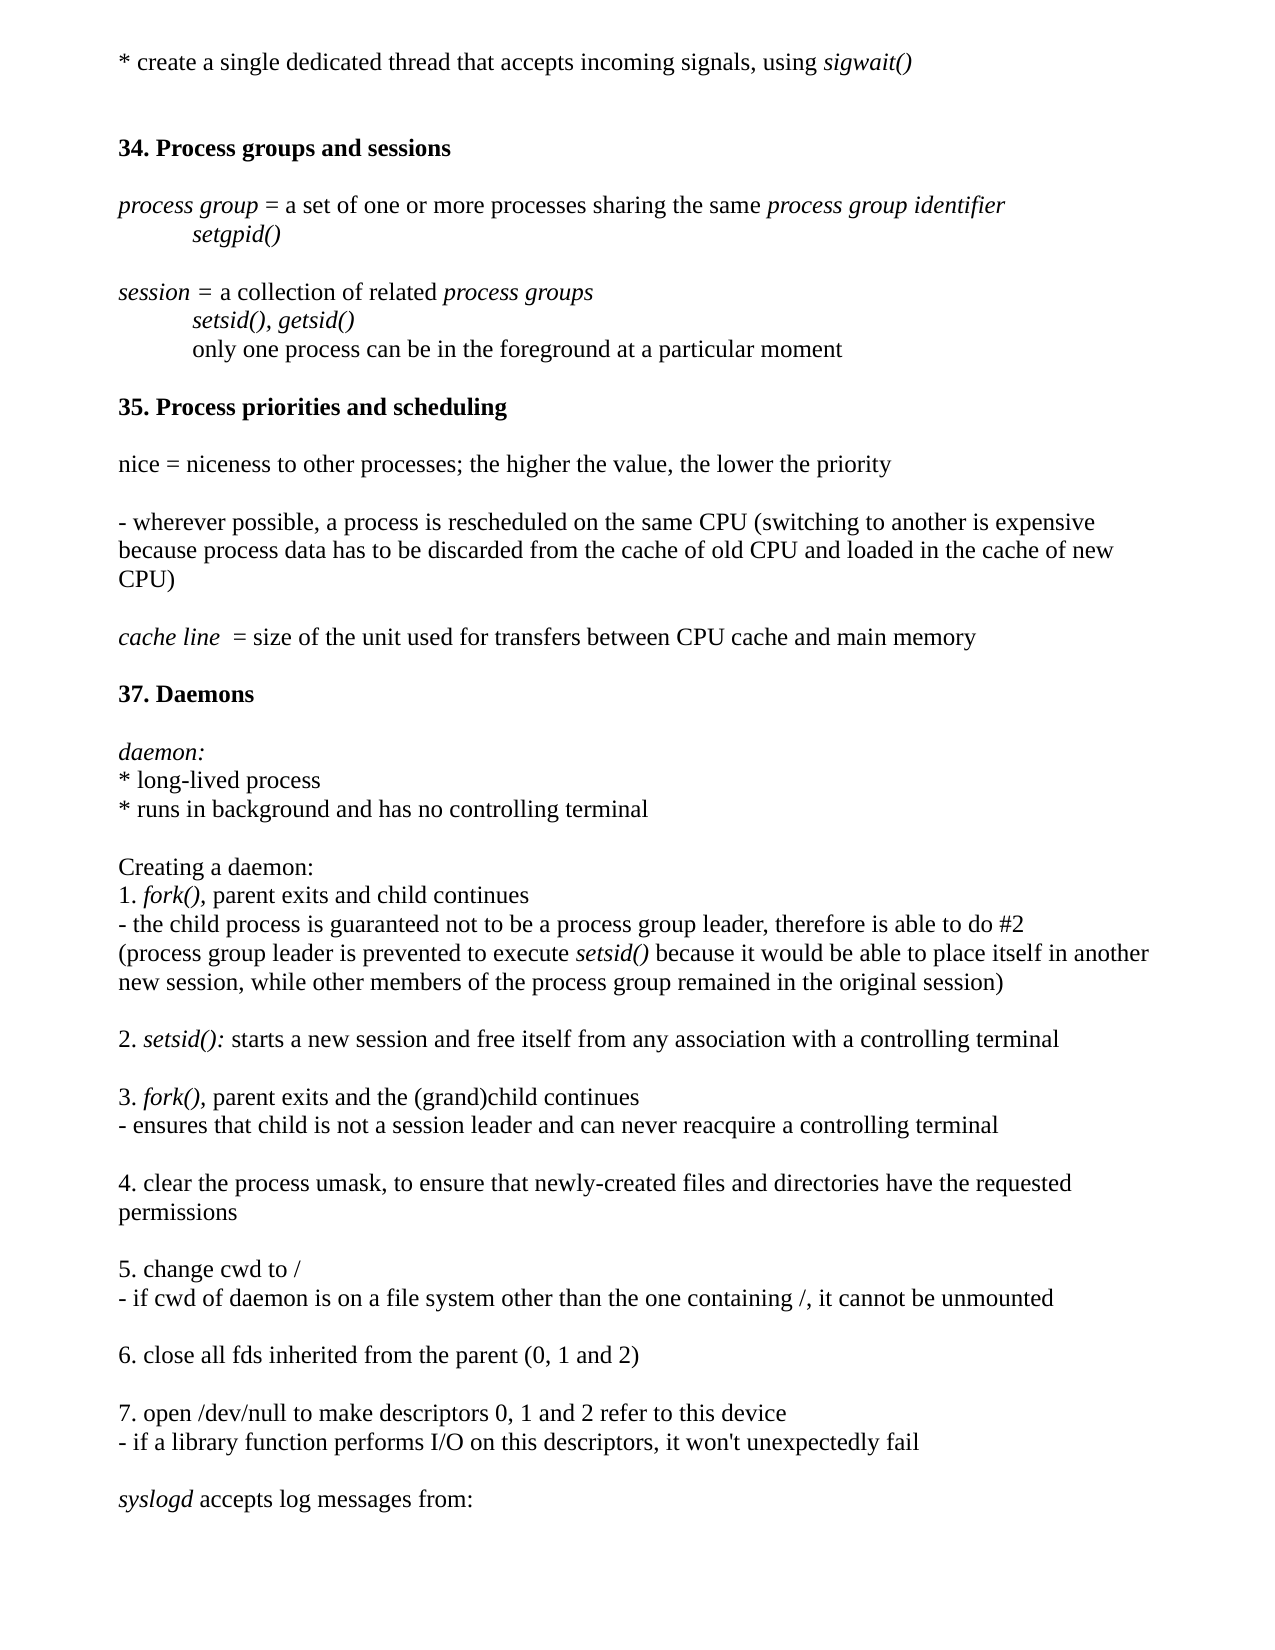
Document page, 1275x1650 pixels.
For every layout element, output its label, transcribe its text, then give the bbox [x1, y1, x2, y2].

text process group = a set of one or more processes sharing the same process group identifier [118, 191, 1157, 219]
text 4. clear the process umask, to ensure that newly-created files and directories have the requested permissions [118, 1168, 1157, 1226]
text 7. open /dev/null to make descriptors 0, 1 and 2 refer to this device [118, 1398, 1157, 1427]
text setsid(), getsid() [118, 306, 1157, 334]
text - ensures that child is not a session leader and can never reacquire a controlling terminal [118, 1111, 1157, 1139]
text - if a library function performs I/O on this descriptors, it won't unexpectedly fail [118, 1427, 1157, 1456]
text 34. Process groups and sessions [118, 133, 1157, 162]
text 3. fork(), parent exits and the (grand)child continues [118, 1082, 1157, 1111]
text setgpid() [118, 219, 1157, 248]
text - the child process is guaranteed not to be a process group leader, therefore is able to do #2 [118, 909, 1157, 938]
text Creating a daemon: [118, 852, 1157, 881]
text 35. Process priorities and scheduling [118, 392, 1157, 421]
text 1. fork(), parent exits and child continues [118, 881, 1157, 909]
text (process group leader is prevented to execute setsid() because it would be able to place itself in another new session, while other members of the process group remained in the original session) [118, 938, 1157, 996]
text nice = niceness to other processes; the higher the value, the lower the priority [118, 449, 1157, 478]
text only one process can be in the foreground at a particular moment [118, 334, 1157, 363]
text daemon: [118, 737, 1157, 766]
text * runs in background and has no controlling terminal [118, 794, 1157, 823]
text 5. change cwd to / [118, 1254, 1157, 1283]
text - if cwd of daemon is on a file system other than the one containing /, it cannot be unmounted [118, 1283, 1157, 1312]
text session = a collection of related process groups [118, 277, 1157, 306]
text 37. Daemons [118, 679, 1157, 708]
text cache line = size of the unit used for transfers between CPU cache and main memory [118, 622, 1157, 651]
text 2. setsid(): starts a new session and free itself from any association with a controlling terminal [118, 1024, 1157, 1053]
text - wherever possible, a process is rescheduled on the same CPU (switching to another is expensive because process data has to be discarded from the cache of old CPU and loaded in the cache of new CPU) [118, 507, 1157, 593]
text * long-lived process [118, 766, 1157, 794]
text syslogd accepts log messages from: [118, 1484, 1157, 1513]
text 6. close all fds inherited from the parent (0, 1 and 2) [118, 1341, 1157, 1369]
text * create a single dedicated thread that accepts incoming signals, using sigwait() [118, 47, 1157, 76]
